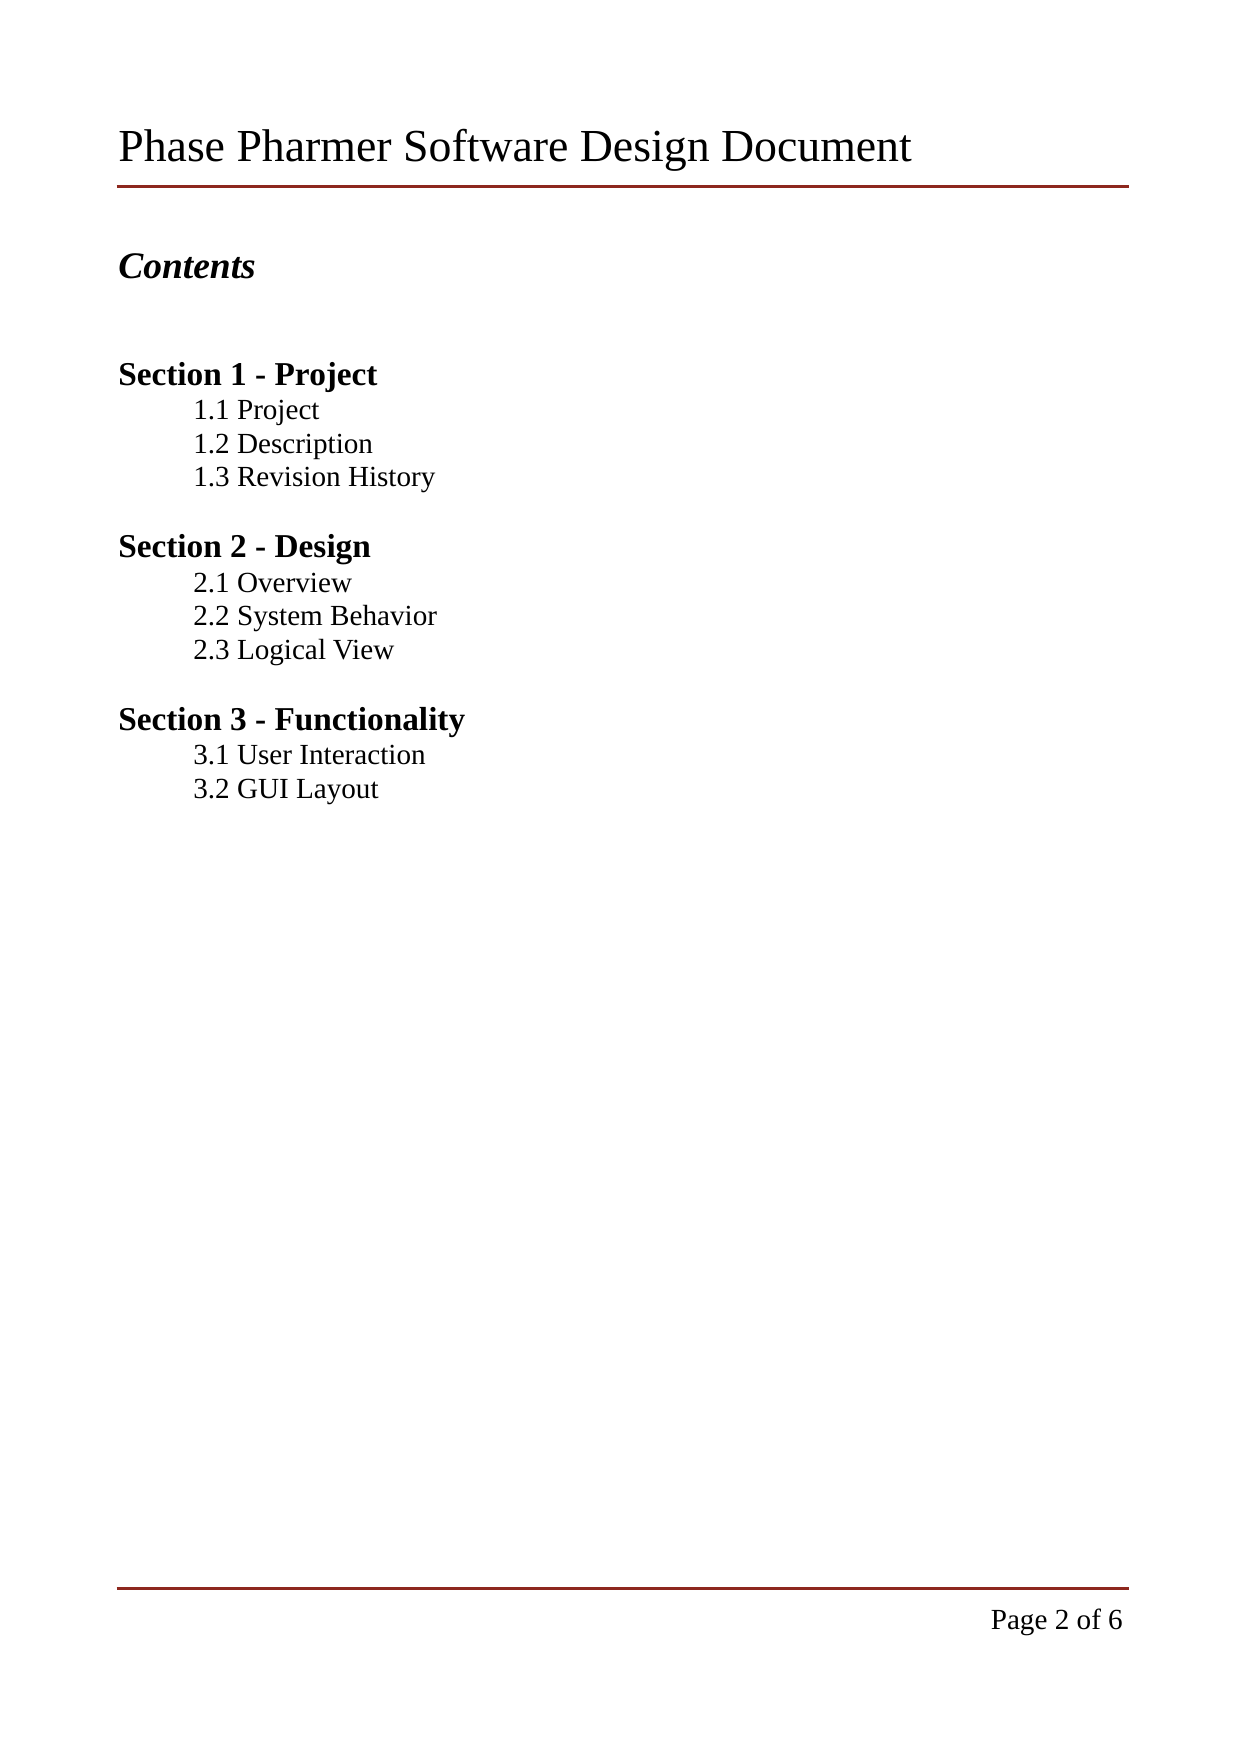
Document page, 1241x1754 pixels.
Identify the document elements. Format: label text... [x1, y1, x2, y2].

text Section 2 - Design [118, 527, 1122, 565]
text 1.2 Description [118, 426, 1122, 459]
text 2.3 Logical View [193, 632, 1122, 666]
text Section 3 - Functionality [118, 699, 1122, 737]
text 1.1 Project [193, 392, 1122, 426]
text 3.2 GUI Layout [193, 771, 1122, 804]
text 3.1 User Interaction [193, 737, 1122, 771]
text Contents [118, 244, 1122, 287]
text 2.1 Overview [193, 565, 1122, 598]
text 1.3 Revision History [193, 459, 1122, 493]
text Section 1 - Project [118, 354, 1122, 392]
text 2.2 System Behavior [193, 598, 1122, 632]
